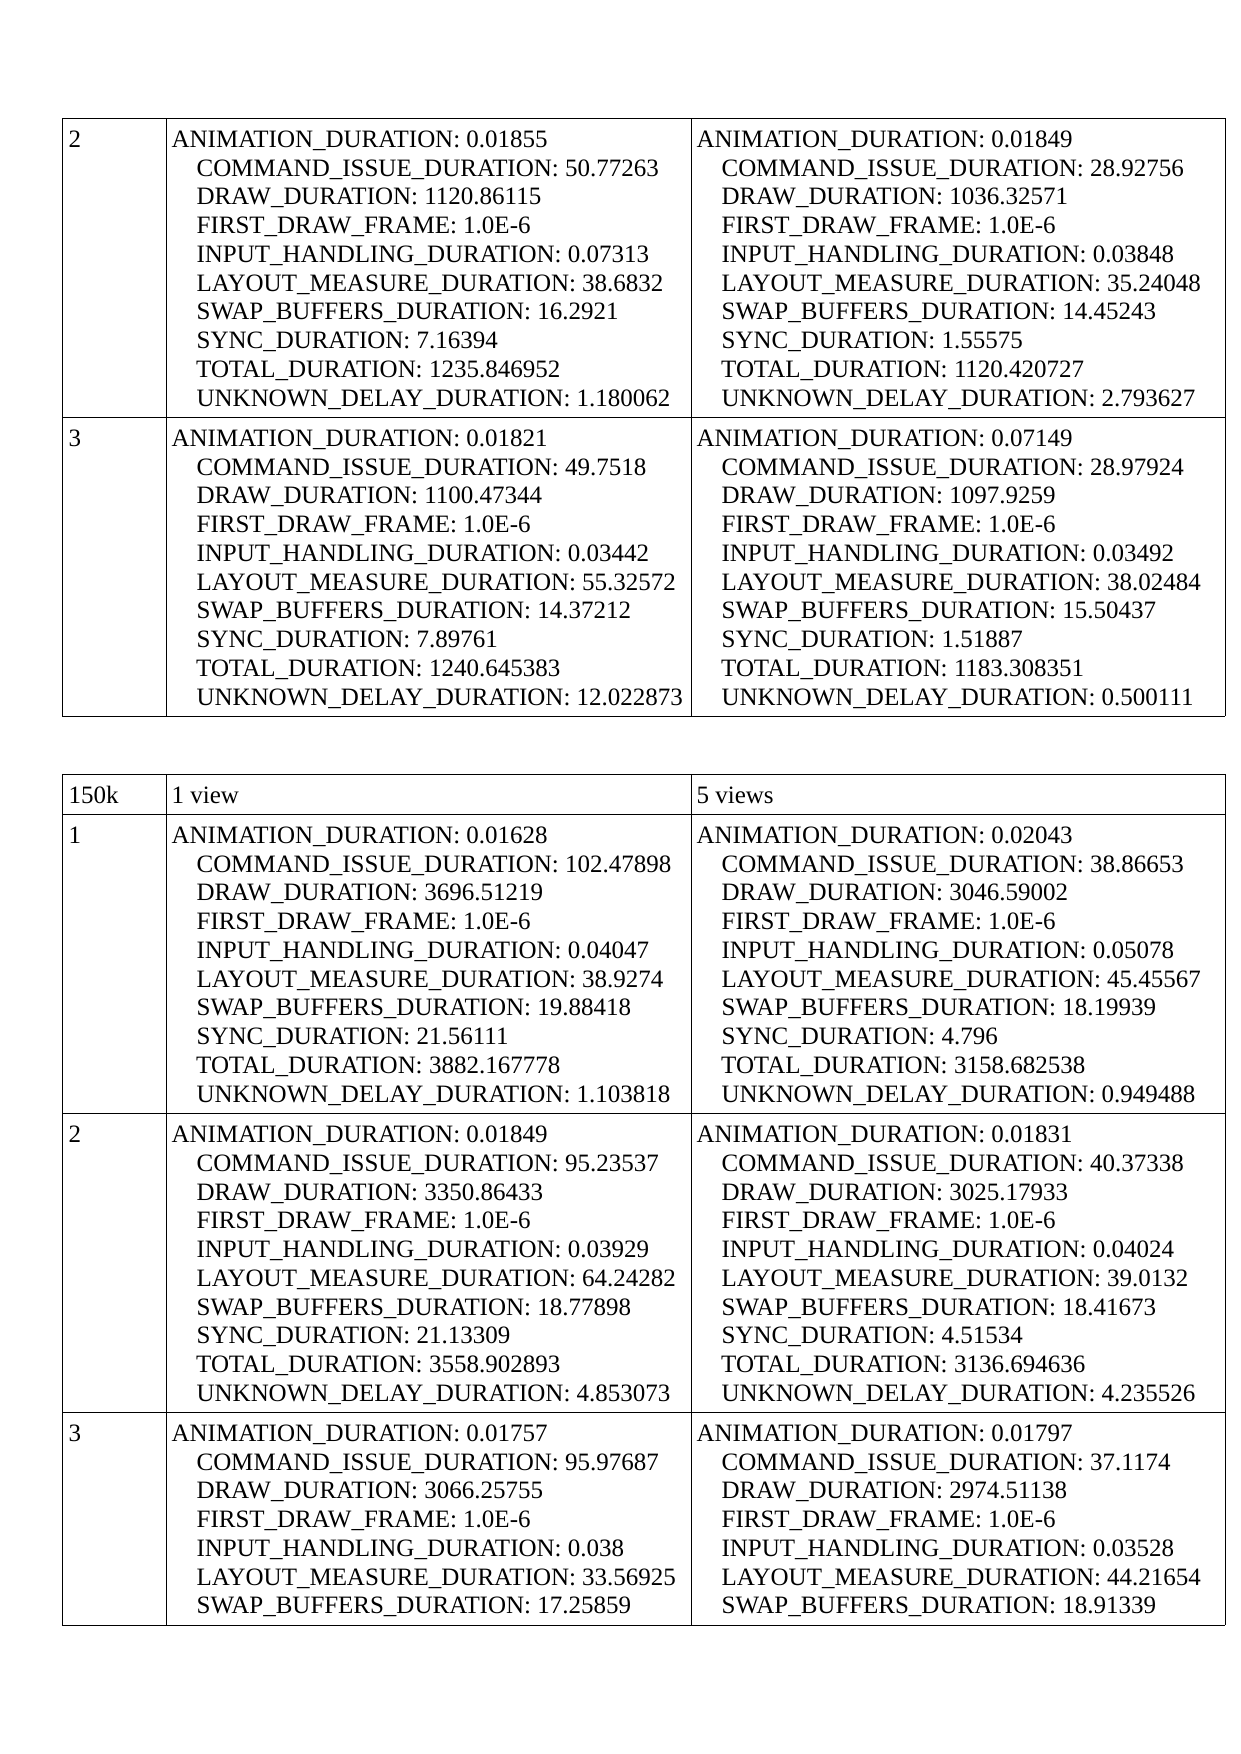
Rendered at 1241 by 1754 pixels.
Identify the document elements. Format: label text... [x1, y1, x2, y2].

table_cell ANIMATION_DURATION: 0.01757 COMMAND_ISSUE_DURATION: 95.97687 DRAW_DURATION: 3066.25755 FIRST_DRAW_FRAME: 1.0E-6 INPUT_HANDLING_DURATION: 0.038 LAYOUT_MEASURE_DURATION: 33.56925 SWAP_BUFFERS_DURATION: 17.25859 [167, 1413, 691, 1625]
table_cell ANIMATION_DURATION: 0.01628 COMMAND_ISSUE_DURATION: 102.47898 DRAW_DURATION: 3696.51219 FIRST_DRAW_FRAME: 1.0E-6 INPUT_HANDLING_DURATION: 0.04047 LAYOUT_MEASURE_DURATION: 38.9274 SWAP_BUFFERS_DURATION: 19.88418 SYNC_DURATION: 21.56111 TOTAL_DURATION: 3882.167778 UNKNOWN_DELAY_DURATION: 1.103818 [167, 815, 691, 1113]
table_cell 3 [63, 418, 166, 716]
table_cell 1 [63, 815, 166, 1113]
table_cell ANIMATION_DURATION: 0.01855 COMMAND_ISSUE_DURATION: 50.77263 DRAW_DURATION: 1120.86115 FIRST_DRAW_FRAME: 1.0E-6 INPUT_HANDLING_DURATION: 0.07313 LAYOUT_MEASURE_DURATION: 38.6832 SWAP_BUFFERS_DURATION: 16.2921 SYNC_DURATION: 7.16394 TOTAL_DURATION: 1235.846952 UNKNOWN_DELAY_DURATION: 1.180062 [167, 119, 691, 417]
table_cell ANIMATION_DURATION: 0.01797 COMMAND_ISSUE_DURATION: 37.1174 DRAW_DURATION: 2974.51138 FIRST_DRAW_FRAME: 1.0E-6 INPUT_HANDLING_DURATION: 0.03528 LAYOUT_MEASURE_DURATION: 44.21654 SWAP_BUFFERS_DURATION: 18.91339 [692, 1413, 1225, 1625]
table_header 150k [63, 775, 166, 814]
table_cell 2 [63, 119, 166, 417]
table_cell 2 [63, 1114, 166, 1412]
table_header 5 views [692, 775, 1225, 814]
table_cell ANIMATION_DURATION: 0.01821 COMMAND_ISSUE_DURATION: 49.7518 DRAW_DURATION: 1100.47344 FIRST_DRAW_FRAME: 1.0E-6 INPUT_HANDLING_DURATION: 0.03442 LAYOUT_MEASURE_DURATION: 55.32572 SWAP_BUFFERS_DURATION: 14.37212 SYNC_DURATION: 7.89761 TOTAL_DURATION: 1240.645383 UNKNOWN_DELAY_DURATION: 12.022873 [167, 418, 691, 716]
table_cell ANIMATION_DURATION: 0.01849 COMMAND_ISSUE_DURATION: 95.23537 DRAW_DURATION: 3350.86433 FIRST_DRAW_FRAME: 1.0E-6 INPUT_HANDLING_DURATION: 0.03929 LAYOUT_MEASURE_DURATION: 64.24282 SWAP_BUFFERS_DURATION: 18.77898 SYNC_DURATION: 21.13309 TOTAL_DURATION: 3558.902893 UNKNOWN_DELAY_DURATION: 4.853073 [167, 1114, 691, 1412]
table_header 1 view [167, 775, 691, 814]
table_cell ANIMATION_DURATION: 0.07149 COMMAND_ISSUE_DURATION: 28.97924 DRAW_DURATION: 1097.9259 FIRST_DRAW_FRAME: 1.0E-6 INPUT_HANDLING_DURATION: 0.03492 LAYOUT_MEASURE_DURATION: 38.02484 SWAP_BUFFERS_DURATION: 15.50437 SYNC_DURATION: 1.51887 TOTAL_DURATION: 1183.308351 UNKNOWN_DELAY_DURATION: 0.500111 [692, 418, 1225, 716]
table_cell 3 [63, 1413, 166, 1625]
table_cell ANIMATION_DURATION: 0.02043 COMMAND_ISSUE_DURATION: 38.86653 DRAW_DURATION: 3046.59002 FIRST_DRAW_FRAME: 1.0E-6 INPUT_HANDLING_DURATION: 0.05078 LAYOUT_MEASURE_DURATION: 45.45567 SWAP_BUFFERS_DURATION: 18.19939 SYNC_DURATION: 4.796 TOTAL_DURATION: 3158.682538 UNKNOWN_DELAY_DURATION: 0.949488 [692, 815, 1225, 1113]
table_cell ANIMATION_DURATION: 0.01831 COMMAND_ISSUE_DURATION: 40.37338 DRAW_DURATION: 3025.17933 FIRST_DRAW_FRAME: 1.0E-6 INPUT_HANDLING_DURATION: 0.04024 LAYOUT_MEASURE_DURATION: 39.0132 SWAP_BUFFERS_DURATION: 18.41673 SYNC_DURATION: 4.51534 TOTAL_DURATION: 3136.694636 UNKNOWN_DELAY_DURATION: 4.235526 [692, 1114, 1225, 1412]
table_cell ANIMATION_DURATION: 0.01849 COMMAND_ISSUE_DURATION: 28.92756 DRAW_DURATION: 1036.32571 FIRST_DRAW_FRAME: 1.0E-6 INPUT_HANDLING_DURATION: 0.03848 LAYOUT_MEASURE_DURATION: 35.24048 SWAP_BUFFERS_DURATION: 14.45243 SYNC_DURATION: 1.55575 TOTAL_DURATION: 1120.420727 UNKNOWN_DELAY_DURATION: 2.793627 [692, 119, 1225, 417]
